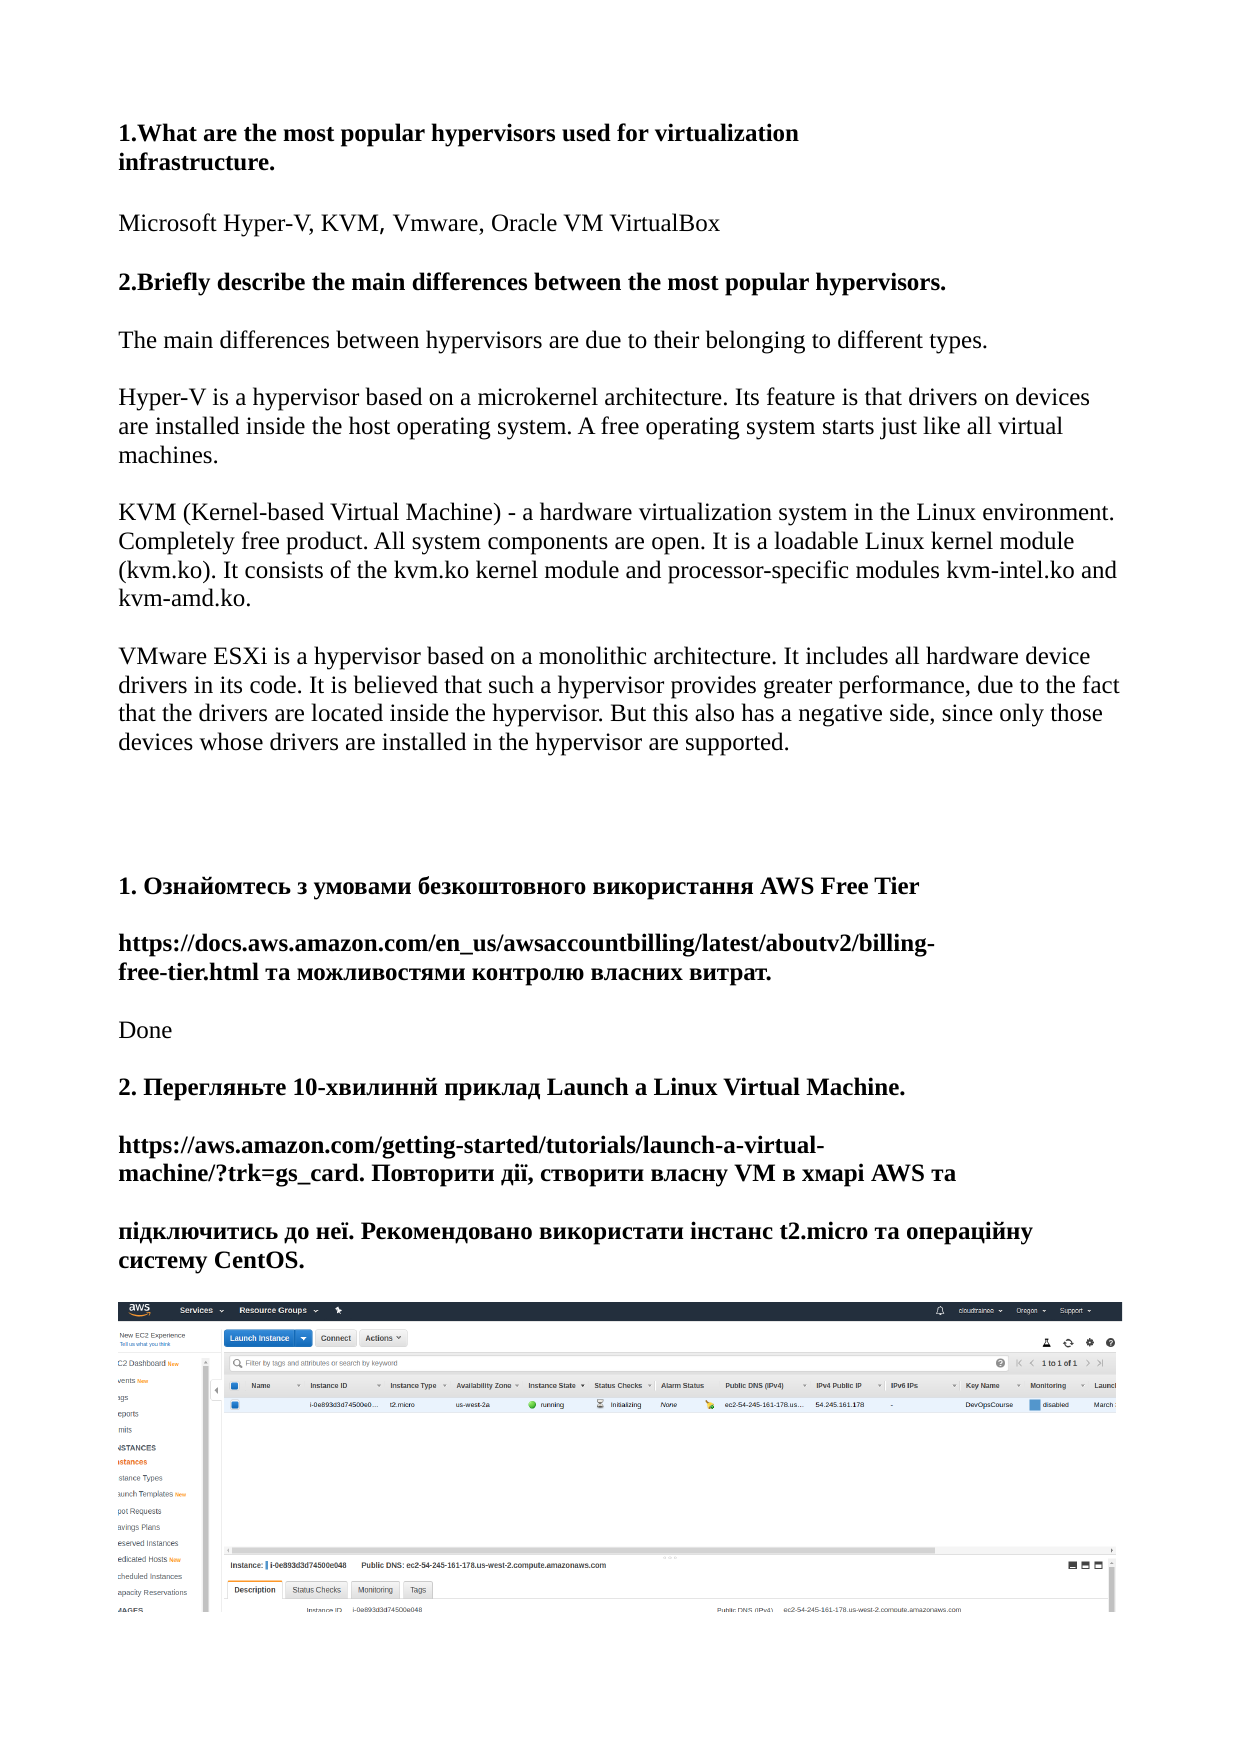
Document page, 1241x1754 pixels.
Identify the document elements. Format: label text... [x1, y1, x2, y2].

text VMware ESXi is a hypervisor based on a monolithic architecture. It includes all hardware device drivers in its code. It is believed that such a hypervisor provides greater performance, due to the fact that the drivers are located inside the hypervisor. But this also has a negative side, since only those devices whose drivers are installed in the hypervisor are supported. [118, 641, 1122, 756]
text систему CentOS. [118, 1245, 1122, 1273]
text https://aws.amazon.com/getting-started/tutorials/launch-a-virtual- [118, 1130, 1122, 1158]
text free-tier.html та можливостями контролю власних витрат. [118, 957, 1122, 986]
text machine/?trk=gs_card. Повторити дії, створити власну VM в хмарі AWS та [118, 1158, 1122, 1187]
text 1. Ознайомтесь з умовами безкоштовного використання AWS Free Tier [118, 871, 1122, 900]
text KVM (Kernel-based Virtual Machine) - a hardware virtualization system in the Linux environment. Completely free product. All system components are open. It is a loadable Linux kernel module (kvm.ko). It consists of the kvm.ko kernel module and processor-specific modules kvm-intel.ko and kvm-amd.ko. [118, 497, 1122, 612]
text 1.What are the most popular hypervisors used for virtualization [118, 118, 1122, 147]
text infrastructure. [118, 147, 1122, 176]
text 2. Перегляньте 10-хвилиннй приклад Launch a Linux Virtual Machine. [118, 1072, 1122, 1101]
text Done [118, 1015, 1122, 1043]
picture [118, 1302, 1123, 1612]
text https://docs.aws.amazon.com/en_us/awsaccountbilling/latest/aboutv2/billing- [118, 928, 1122, 957]
text 2.Briefly describe the main differences between the most popular hypervisors. [118, 267, 1122, 296]
text Microsoft Hyper-V, KVM, Vmware, Oracle VM VirtualBox [118, 204, 1122, 238]
text The main differences between hypervisors are due to their belonging to different types. Hyper-V is a hypervisor based on a microkernel architecture. Its feature is that drivers on devices are installed inside the host operating system. A free operating system starts just like all virtual machines. [118, 325, 1122, 468]
text підключитись до неї. Рекомендовано використати інстанс t2.micro та операційну [118, 1216, 1122, 1245]
